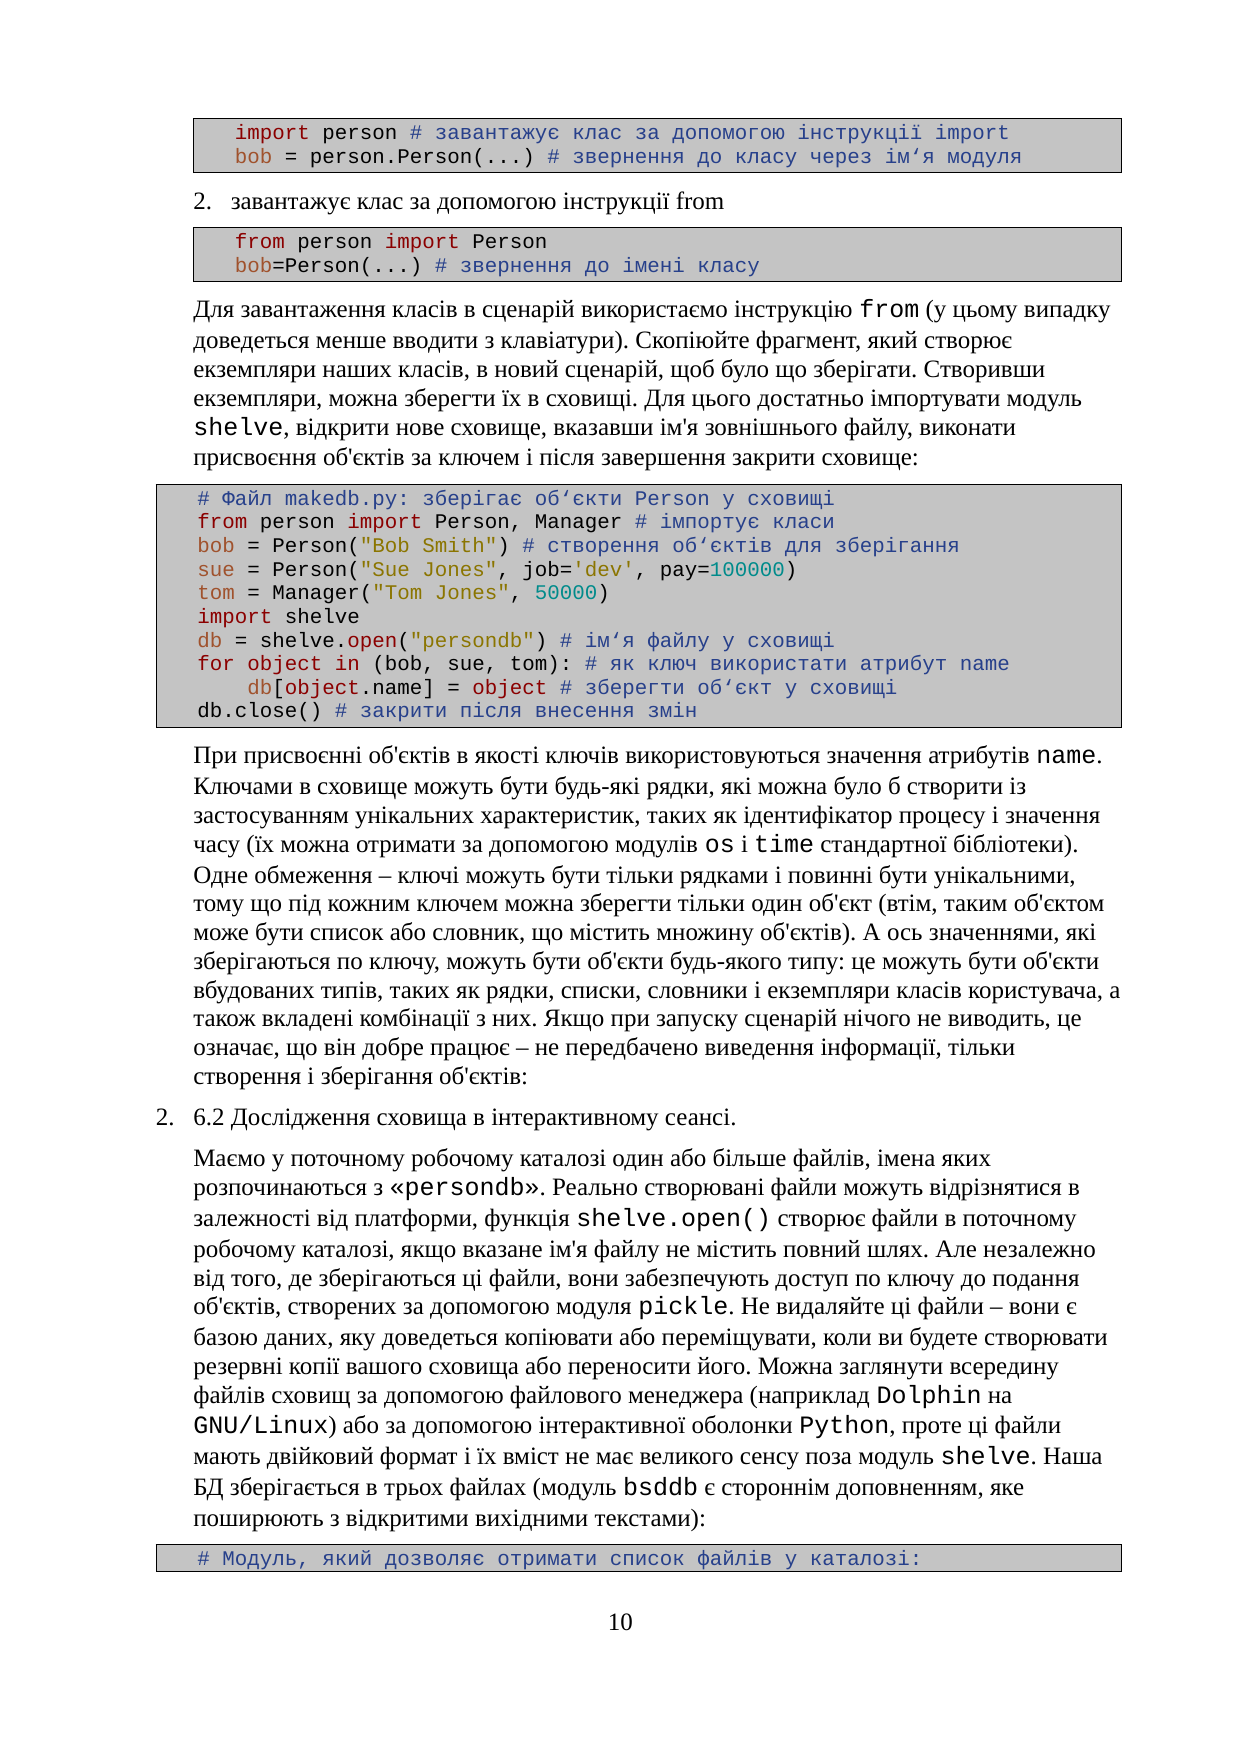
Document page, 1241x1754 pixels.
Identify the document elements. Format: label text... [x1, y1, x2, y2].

list db = shelve.open("persondb") # ім‘я файлу у сховищі [157, 626, 1121, 649]
list import person # завантажує клас за допомогою інструкції import [194, 119, 1121, 142]
list Маємо у поточному робочому каталозі один або більше файлів, імена яких розпочинаються з «persondb». Реально створювані файли можуть відрізнятися в залежності від платформи, функція shelve.open() створює файли в поточному робочому каталозі, якщо вказане ім'я файлу не містить повний шлях. Але незалежно від того, де зберігаються ці файли, вони забезпечують доступ по ключу до подання об'єктів, створених за допомогою модуля pickle. Не видаляйте ці файли – вони є базою даних, яку доведеться копіювати або переміщувати, коли ви будете створювати резервні копії вашого сховища або переносити його. Можна заглянути всередину файлів сховищ за допомогою файлового менеджера (наприклад Dolphin на GNU/Linux) або за допомогою інтерактивної оболонки Python, проте ці файли мають двійковий формат і їх вміст не має великого сенсу поза модуль shelve. Наша БД зберігається в трьох файлах (модуль bsddb є стороннім доповненням, яке поширюють з відкритими вихідними текстами): [156, 1143, 1122, 1532]
list Для завантаження класів в сценарій використаємо інструкцію from (у цьому випадку доведеться менше вводити з клавіатури). Скопіюйте фрагмент, який створює екземпляри наших класів, в новий сценарій, щоб було що зберігати. Створивши екземпляри, можна зберегти їх в сховищі. Для цього достатньо імпортувати модуль shelve, відкрити нове сховище, вказавши ім'я зовнішнього файлу, виконати присвоєння об'єктів за ключем і після завершення закрити сховище: [156, 294, 1122, 471]
list import shelve [157, 602, 1121, 626]
list завантажує клас за допомогою інструкції from [193, 186, 1122, 214]
list sue = Person("Sue Jones", job='dev', pay=100000) [157, 555, 1121, 578]
list bob = person.Person(...) # звернення до класу через ім‘я модуля [194, 142, 1121, 172]
list for object in (bob, sue, tom): # як ключ використати атрибут name [157, 649, 1121, 673]
list from person import Person, Manager # імпортує класи [157, 507, 1121, 531]
list bob = Person("Bob Smith") # створення об‘єктів для зберігання [157, 531, 1121, 555]
list tom = Manager("Tom Jones", 50000) [157, 578, 1121, 602]
list db[object.name] = object # зберегти об‘єкт у сховищі [157, 673, 1121, 697]
list 6.2 Дослідження сховища в інтерактивному сеансі. [156, 1102, 1122, 1131]
list # Модуль, який дозволяє отримати список файлів у каталозі: [157, 1545, 1121, 1571]
list bob=Person(...) # звернення до імені класу [194, 251, 1121, 281]
list При присвоєнні об'єктів в якості ключів використовуються значення атрибутів name. Ключами в сховище можуть бути будь-які рядки, які можна було б створити із застосуванням унікальних характеристик, таких як ідентифікатор процесу і значення часу (їх можна отримати за допомогою модулів os і time стандартної бібліотеки). Одне обмеження – ключі можуть бути тільки рядками і повинні бути унікальними, тому що під кожним ключем можна зберегти тільки один об'єкт (втім, таким об'єктом може бути список або словник, що містить множину об'єктів). А ось значеннями, які зберігаються по ключу, можуть бути об'єкти будь-якого типу: це можуть бути об'єкти вбудованих типів, таких як рядки, списки, словники і екземпляри класів користувача, а також вкладені комбінації з них. Якщо при запуску сценарій нічого не виводить, це означає, що він добре працює – не передбачено виведення інформації, тільки створення і зберігання об'єктів: [156, 741, 1122, 1090]
list db.close() # закрити після внесення змін [157, 697, 1121, 727]
list from person import Person [194, 228, 1121, 251]
list # Файл makedb.py: зберігає об‘єкти Person у сховищі [157, 485, 1121, 507]
